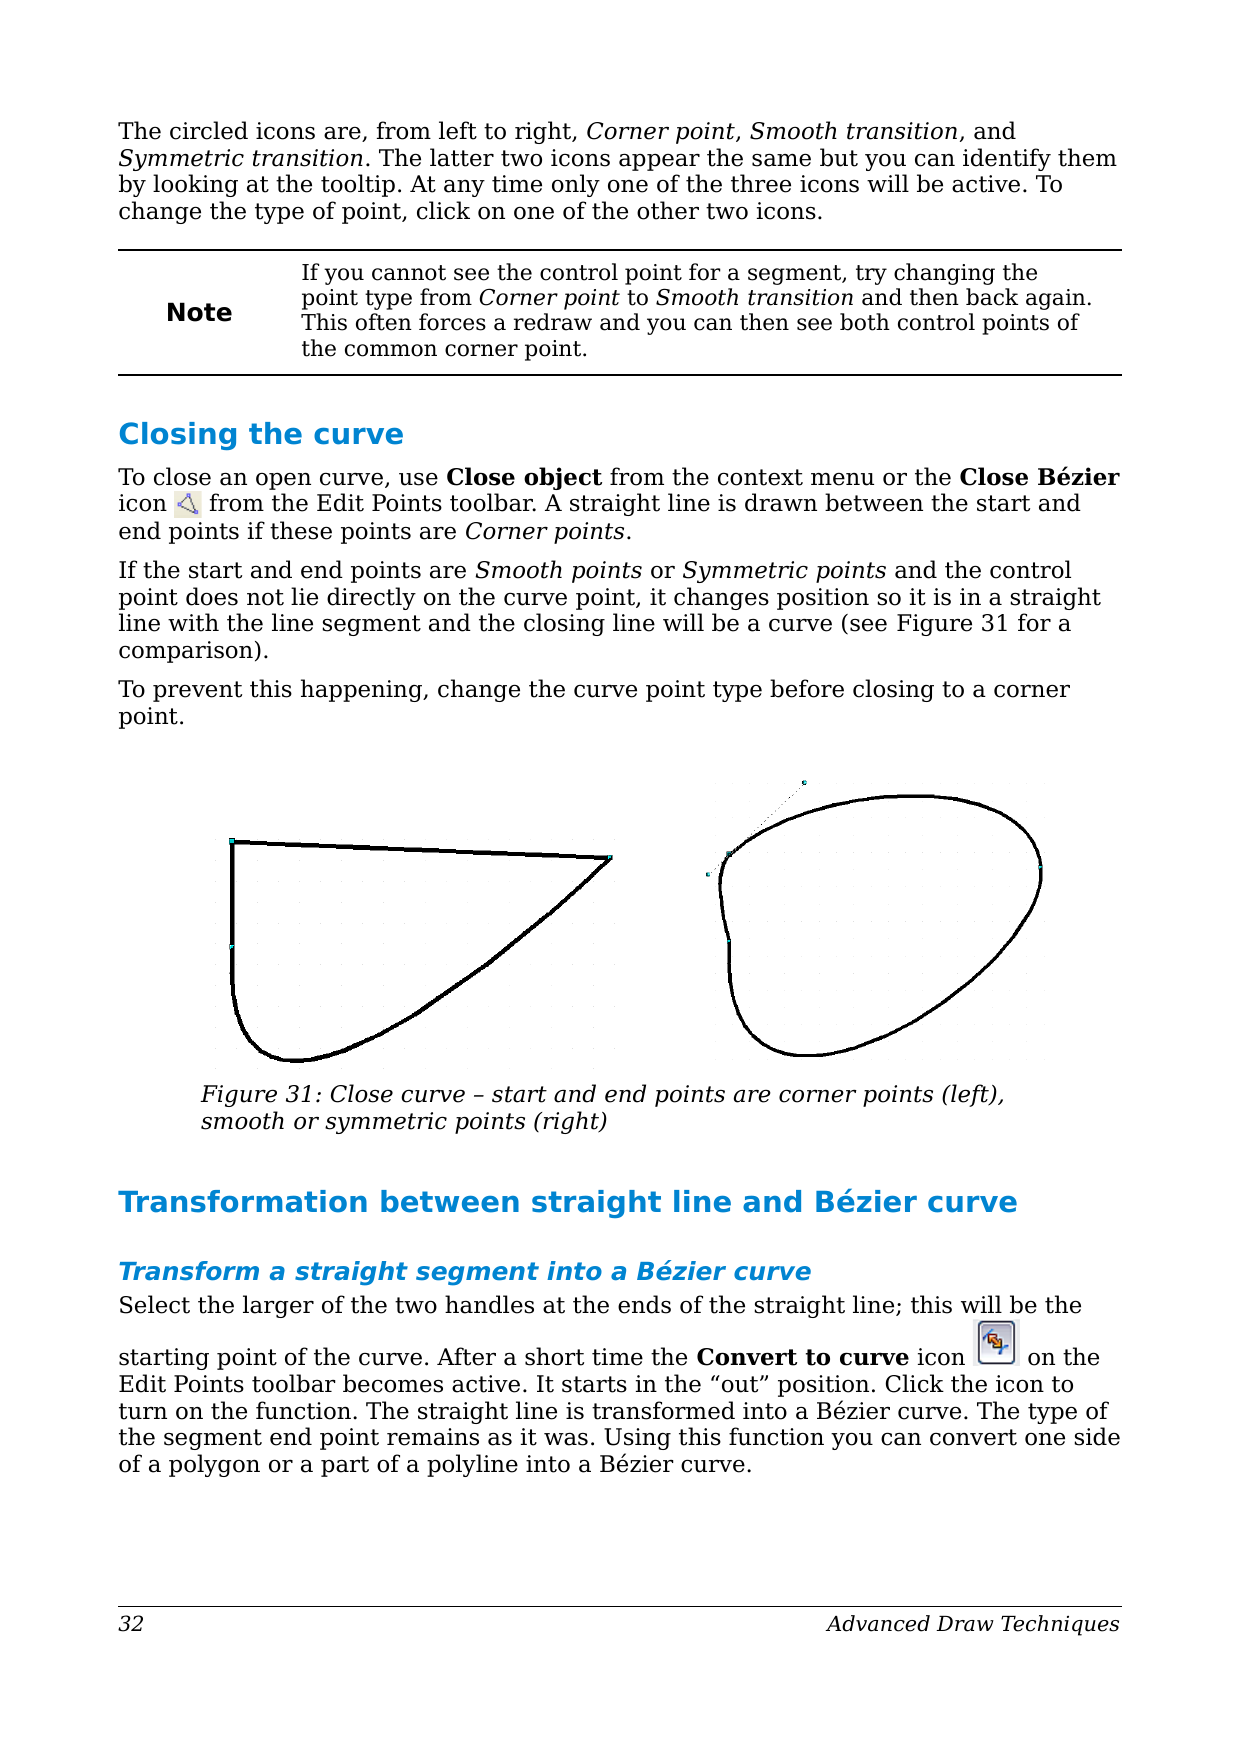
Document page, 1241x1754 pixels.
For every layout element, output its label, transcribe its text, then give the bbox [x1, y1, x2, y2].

picture [174, 491, 202, 518]
text The circled icons are, from left to right, Corner point, Smooth transition, and Symmetric transition. The latter two icons appear the same but you can identify them by looking at the tooltip. At any time only one of the three icons will be active. To change the type of point, click on one of the other two icons. [118, 118, 1122, 225]
text Figure 31: Close curve – start and end points are corner points (left), smooth or symmetric points (right) [201, 754, 1039, 1134]
picture [698, 767, 1053, 1064]
text To close an open curve, use Close object from the context menu or the Close Bézier icon from the Edit Points toolbar. A straight line is drawn between the start and end points if these points are Corner points. [118, 463, 1122, 544]
subtitle Closing the curve [118, 417, 1122, 451]
text If the start and end points are Smooth points or Symmetric points and the control point does not lie directly on the curve point, it changes position so it is in a straight line with the line segment and the closing line will be a curve (see Figure 31 for a comparison). [118, 557, 1122, 664]
subtitle Transform a straight segment into a Bézier curve [118, 1257, 1122, 1286]
text Select the larger of the two handles at the ends of the straight line; this will be the starting point of the curve. After a short time the Convert to curve icon on the Edit Points toolbar becomes active. It starts in the “out” position. Click the icon to turn on the function. The straight line is transformed into a Bézier curve. The type of the segment end point remains as it was. Using this function you can convert one side of a polygon or a part of a polyline into a Bézier curve. [118, 1292, 1122, 1478]
subtitle Transformation between straight line and Bézier curve [118, 1186, 1122, 1219]
picture [211, 825, 626, 1082]
table_header If you cannot see the control point for a segment, try changing the point type from Corner point to Smooth transition and then back again. This often forces a redraw and you can then see both control points of the common corner point. [280, 251, 1122, 374]
table_header Note [118, 251, 280, 374]
picture [972, 1318, 1020, 1366]
text To prevent this happening, change the curve point type before closing to a corner point. [118, 676, 1122, 729]
